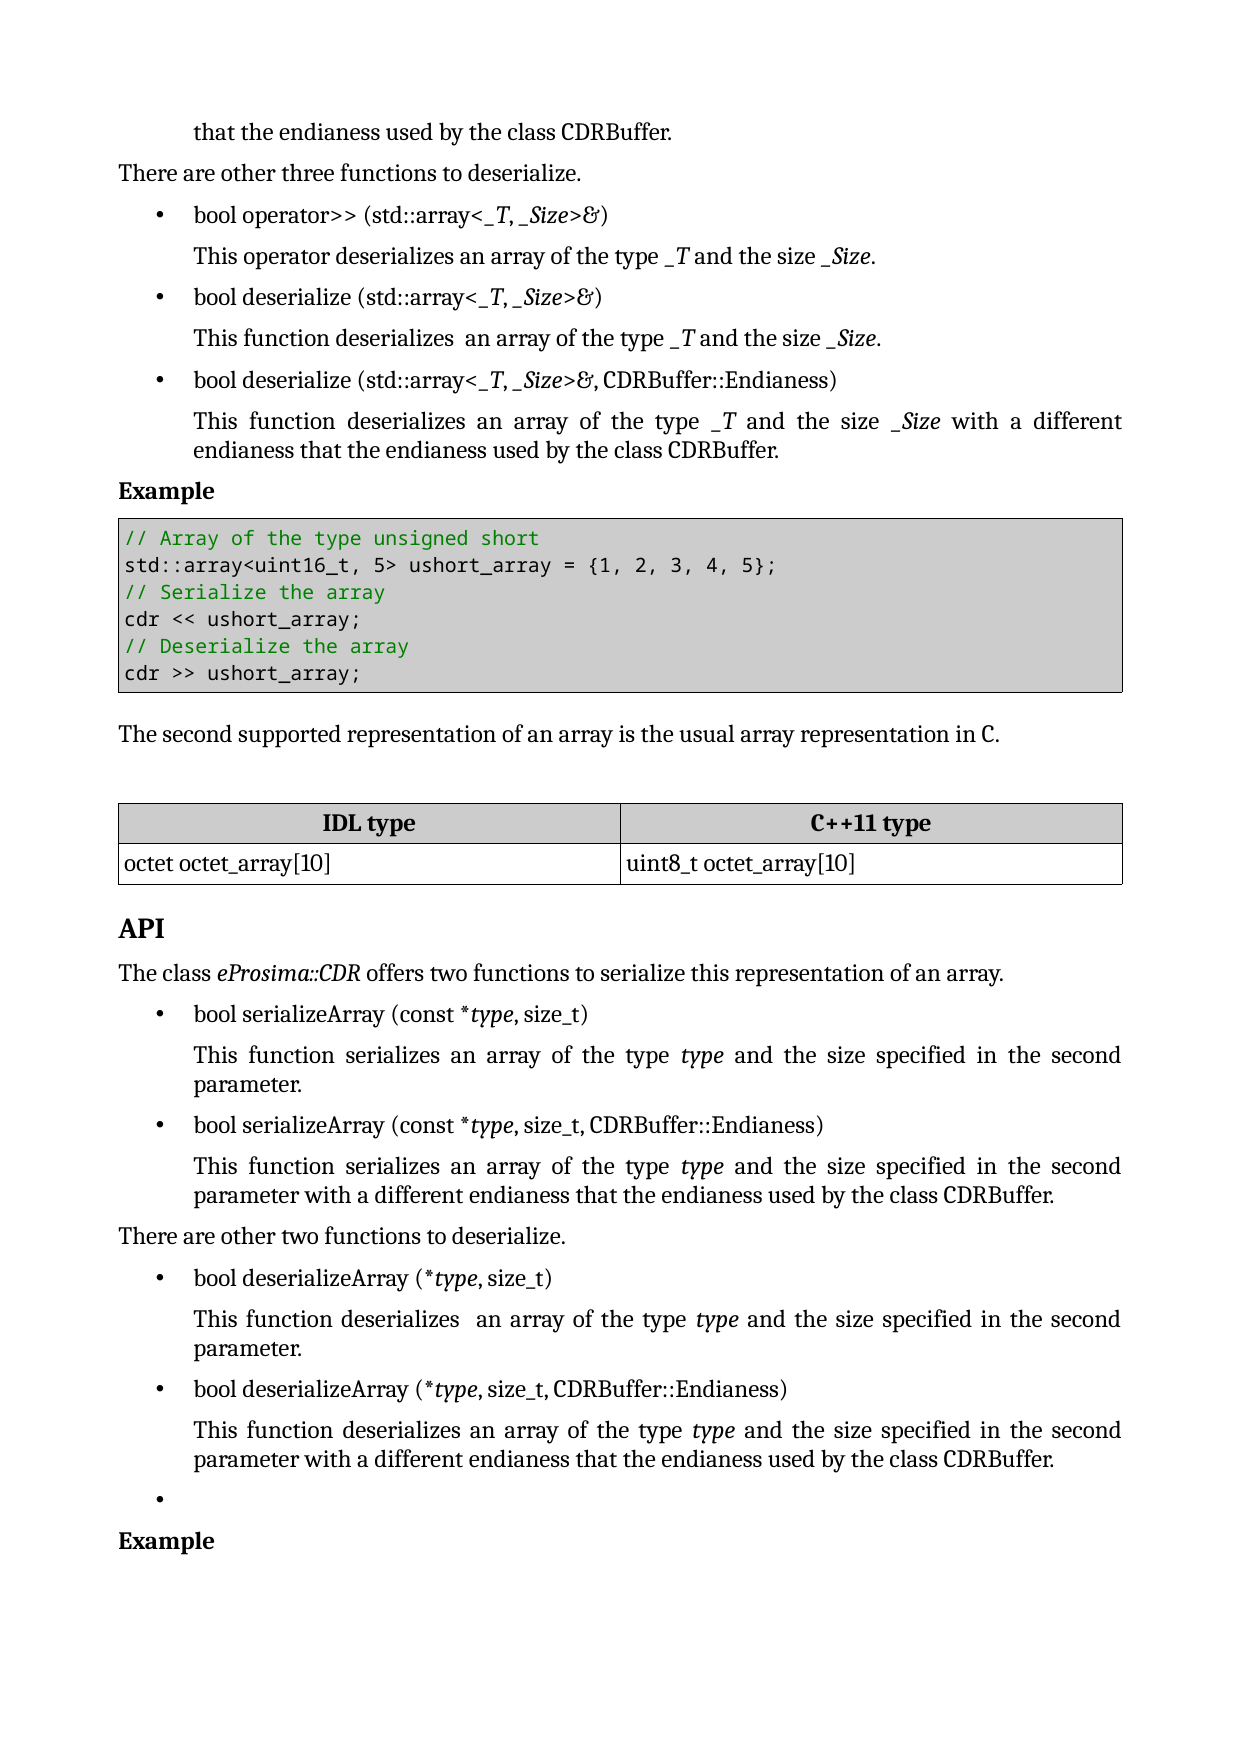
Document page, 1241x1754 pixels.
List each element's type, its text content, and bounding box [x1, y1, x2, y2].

list This operator deserializes an array of the type _T and the size _Size. [156, 242, 1122, 271]
list This function deserializes an array of the type type and the size specified in the second parameter with a different endianess that the endianess used by the class CDRBuffer. [156, 1416, 1122, 1473]
table_cell uint8_t octet_array[10] [621, 844, 1122, 883]
list bool operator>> (std::array<_T, _Size>&) [156, 201, 1122, 229]
table_header // Array of the type unsigned short std::array<uint16_t, 5> ushort_array = {1, 2, 3, 4, 5}; // Serialize the array cdr << ushort_array; // Deserialize the array cdr >> ushort_array; [119, 519, 1122, 692]
list bool serializeArray (const *type, size_t, CDRBuffer::Endianess) [156, 1111, 1122, 1140]
list This function deserializes an array of the type _T and the size _Size with a different endianess that the endianess used by the class CDRBuffer. [156, 407, 1122, 464]
table_header IDL type [119, 804, 620, 843]
text The second supported representation of an array is the usual array representation in C. [118, 720, 1122, 749]
list that the endianess used by the class CDRBuffer. [156, 118, 1122, 147]
list This function deserializes an array of the type _T and the size _Size. [156, 324, 1122, 353]
list bool deserialize (std::array<_T, _Size>&) [156, 283, 1122, 312]
text API [118, 912, 1122, 946]
list This function serializes an array of the type type and the size specified in the second parameter with a different endianess that the endianess used by the class CDRBuffer. [156, 1152, 1122, 1210]
text The class eProsima::CDR offers two functions to serialize this representation of an array. [118, 958, 1122, 987]
table_cell octet octet_array[10] [119, 844, 620, 883]
list This function serializes an array of the type type and the size specified in the second parameter. [156, 1041, 1122, 1098]
text There are other two functions to deserialize. [118, 1222, 1122, 1251]
table_header C++11 type [621, 804, 1122, 843]
list bool deserializeArray (*type, size_t) [156, 1263, 1122, 1292]
list bool deserializeArray (*type, size_t, CDRBuffer::Endianess) [156, 1375, 1122, 1403]
list bool deserialize (std::array<_T, _Size>&, CDRBuffer::Endianess) [156, 366, 1122, 394]
text Example [118, 1527, 1122, 1556]
text There are other three functions to deserialize. [118, 159, 1122, 188]
list This function deserializes an array of the type type and the size specified in the second parameter. [156, 1305, 1122, 1362]
text Example [118, 477, 1122, 506]
list bool serializeArray (const *type, size_t) [156, 1000, 1122, 1028]
